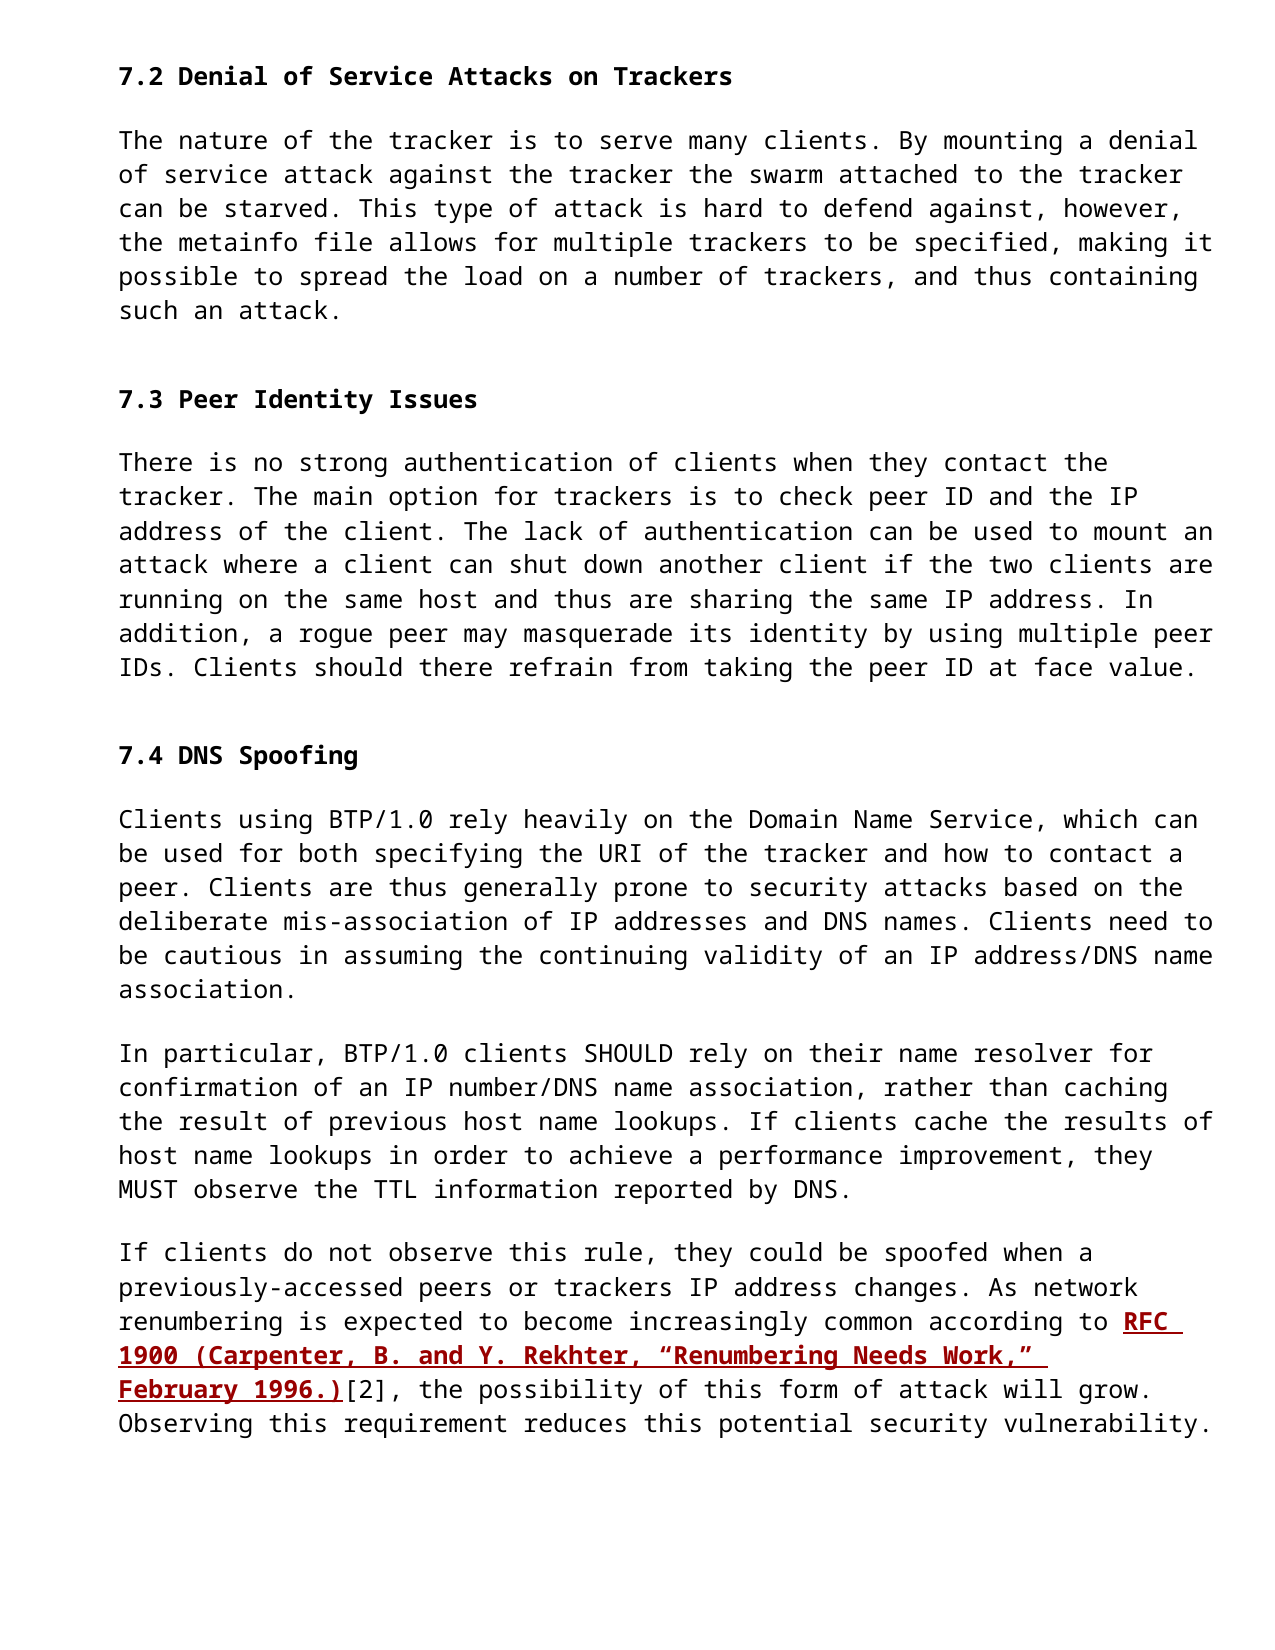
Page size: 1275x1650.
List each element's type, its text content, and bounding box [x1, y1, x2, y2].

subtitle 7.4 DNS Spoofing [118, 738, 1216, 772]
subtitle 7.3 Peer Identity Issues [118, 381, 1216, 416]
text Clients using BTP/1.0 rely heavily on the Domain Name Service, which can be used for both specifying the URI of the tracker and how to contact a peer. Clients are thus generally prone to security attacks based on the deliberate mis-association of IP addresses and DNS names. Clients need to be cautious in assuming the continuing validity of an IP address/DNS name association. [118, 801, 1216, 1006]
text There is no strong authentication of clients when they contact the tracker. The main option for trackers is to check peer ID and the IP address of the client. The lack of authentication can be used to mount an attack where a client can shut down another client if the two clients are running on the same host and thus are sharing the same IP address. In addition, a rogue peer may masquerade its identity by using multiple peer IDs. Clients should there refrain from taking the peer ID at face value. [118, 445, 1216, 683]
text In particular, BTP/1.0 clients SHOULD rely on their name resolver for confirmation of an IP number/DNS name association, rather than caching the result of previous host name lookups. If clients cache the results of host name lookups in order to achieve a performance improvement, they MUST observe the TTL information reported by DNS. [118, 1035, 1216, 1206]
text If clients do not observe this rule, they could be spoofed when a previously-accessed peers or trackers IP address changes. As network renumbering is expected to become increasingly common according to RFC 1900 (Carpenter, B. and Y. Rekhter, “Renumbering Needs Work,” February 1996.)[2], the possibility of this form of attack will grow. Observing this requirement reduces this potential security vulnerability. [118, 1235, 1216, 1439]
subtitle 7.2 Denial of Service Attacks on Trackers [118, 59, 1216, 93]
text The nature of the tracker is to serve many clients. By mounting a denial of service attack against the tracker the swarm attached to the tracker can be starved. This type of attack is hard to defend against, however, the metainfo file allows for multiple trackers to be specified, making it possible to spread the load on a number of trackers, and thus containing such an attack. [118, 123, 1216, 327]
